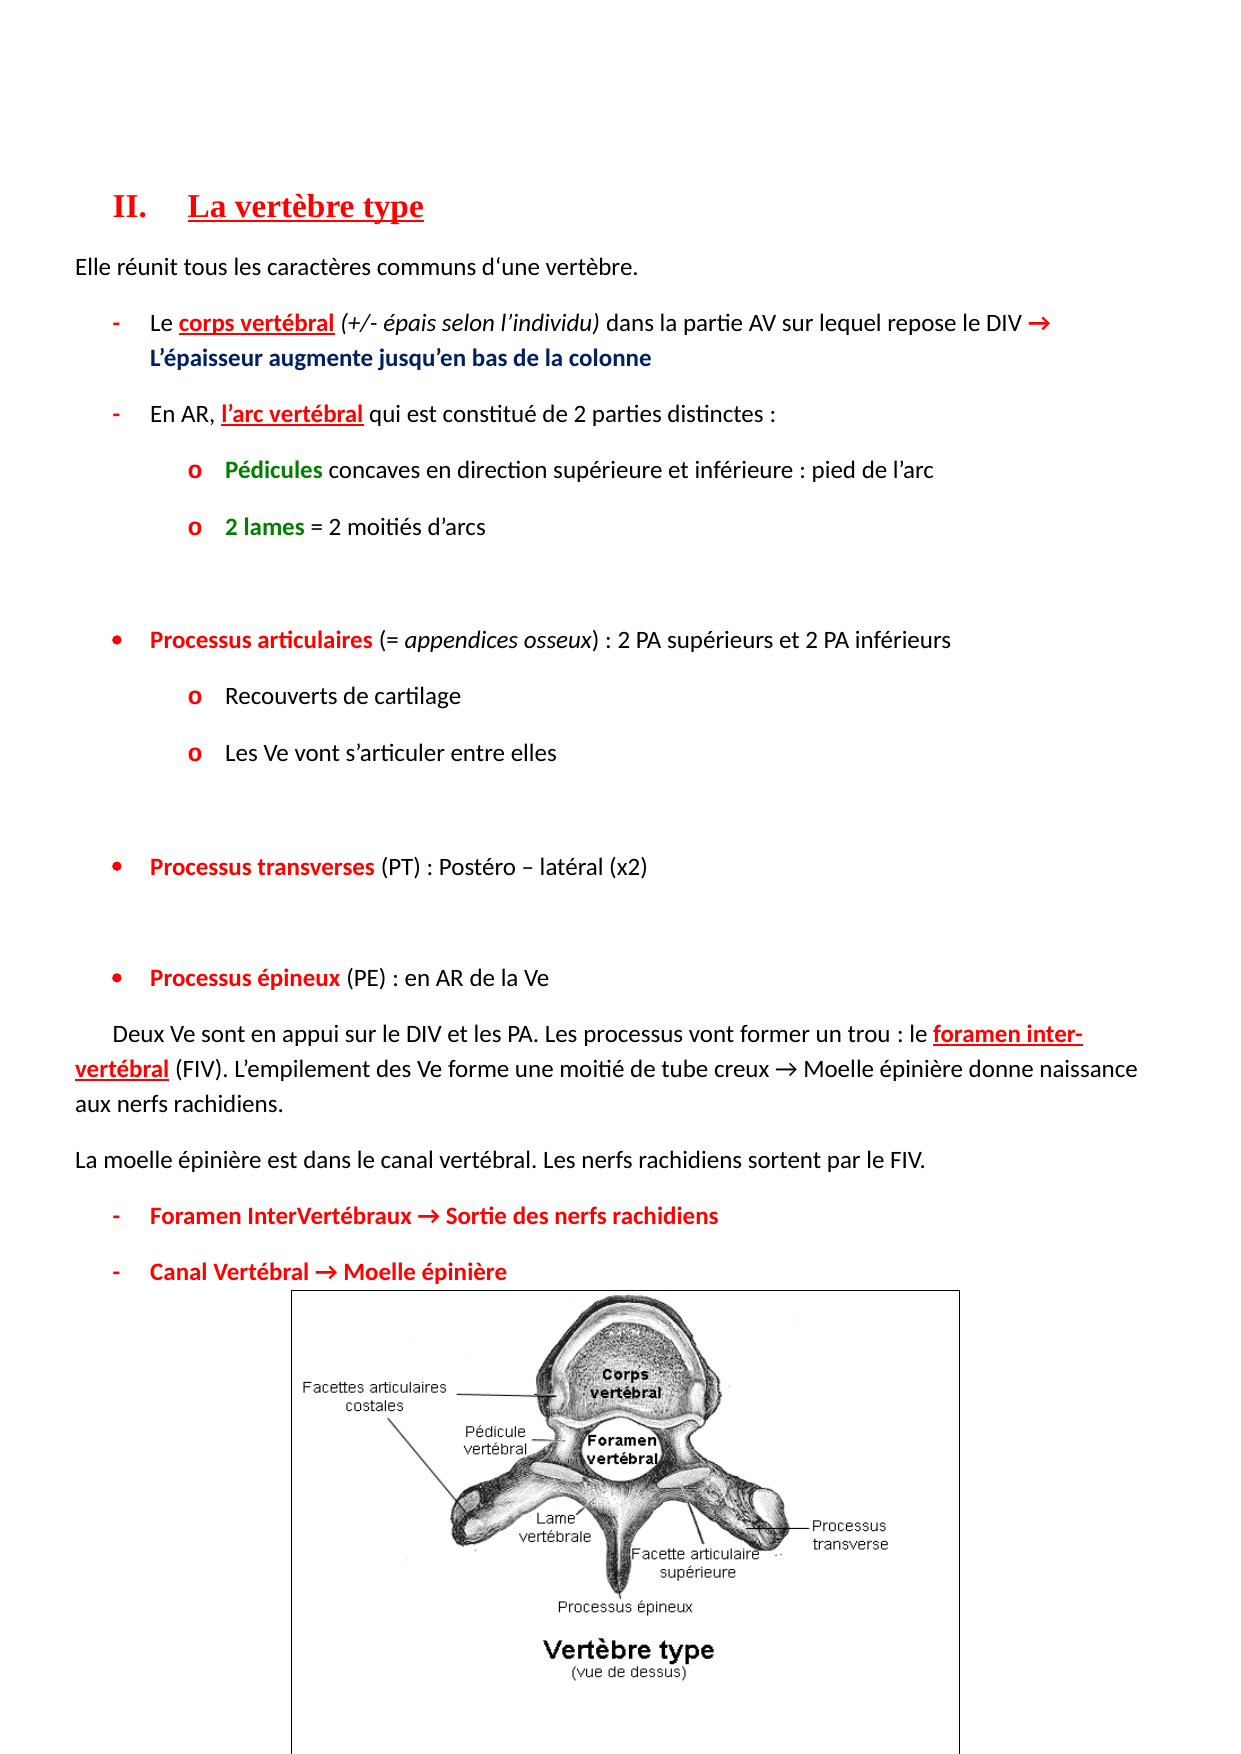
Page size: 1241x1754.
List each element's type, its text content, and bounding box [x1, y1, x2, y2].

list Le corps vertébral (+/- épais selon l’individu) dans la partie AV sur lequel repose le DIV → L’épaisseur augmente jusqu’en bas de la colonne [112, 307, 1165, 373]
list Recouverts de cartilage [187, 680, 1165, 712]
list Les Ve vont s’articuler entre elles [187, 738, 1165, 769]
list Pédicules concaves en direction supérieure et inférieure : pied de l’arc [187, 454, 1165, 486]
text Deux Ve sont en appui sur le DIV et les PA. Les processus vont former un trou : le foramen inter-vertébral (FIV). L’empilement des Ve forme une moitié de tube creux → Moelle épinière donne naissance aux nerfs rachidiens. [75, 1018, 1165, 1119]
list Processus épineux (PE) : en AR de la Ve [112, 962, 1165, 993]
list Canal Vertébral → Moelle épinière [112, 1256, 1165, 1286]
list Processus transverses (PT) : Postéro – latéral (x2) [112, 851, 1165, 881]
text Elle réunit tous les caractères communs d‘une vertèbre. [75, 252, 1165, 282]
text La moelle épinière est dans le canal vertébral. Les nerfs rachidiens sortent par le FIV. [75, 1144, 1165, 1174]
list En AR, l’arc vertébral qui est constitué de 2 parties distinctes : [112, 398, 1165, 429]
list 2 lames = 2 moitiés d’arcs [187, 511, 1165, 543]
list Processus articulaires (= appendices osseux) : 2 PA supérieurs et 2 PA inférieurs [112, 624, 1165, 655]
list Foramen InterVertébraux → Sortie des nerfs rachidiens [112, 1200, 1165, 1230]
list La vertèbre type [112, 187, 1165, 225]
